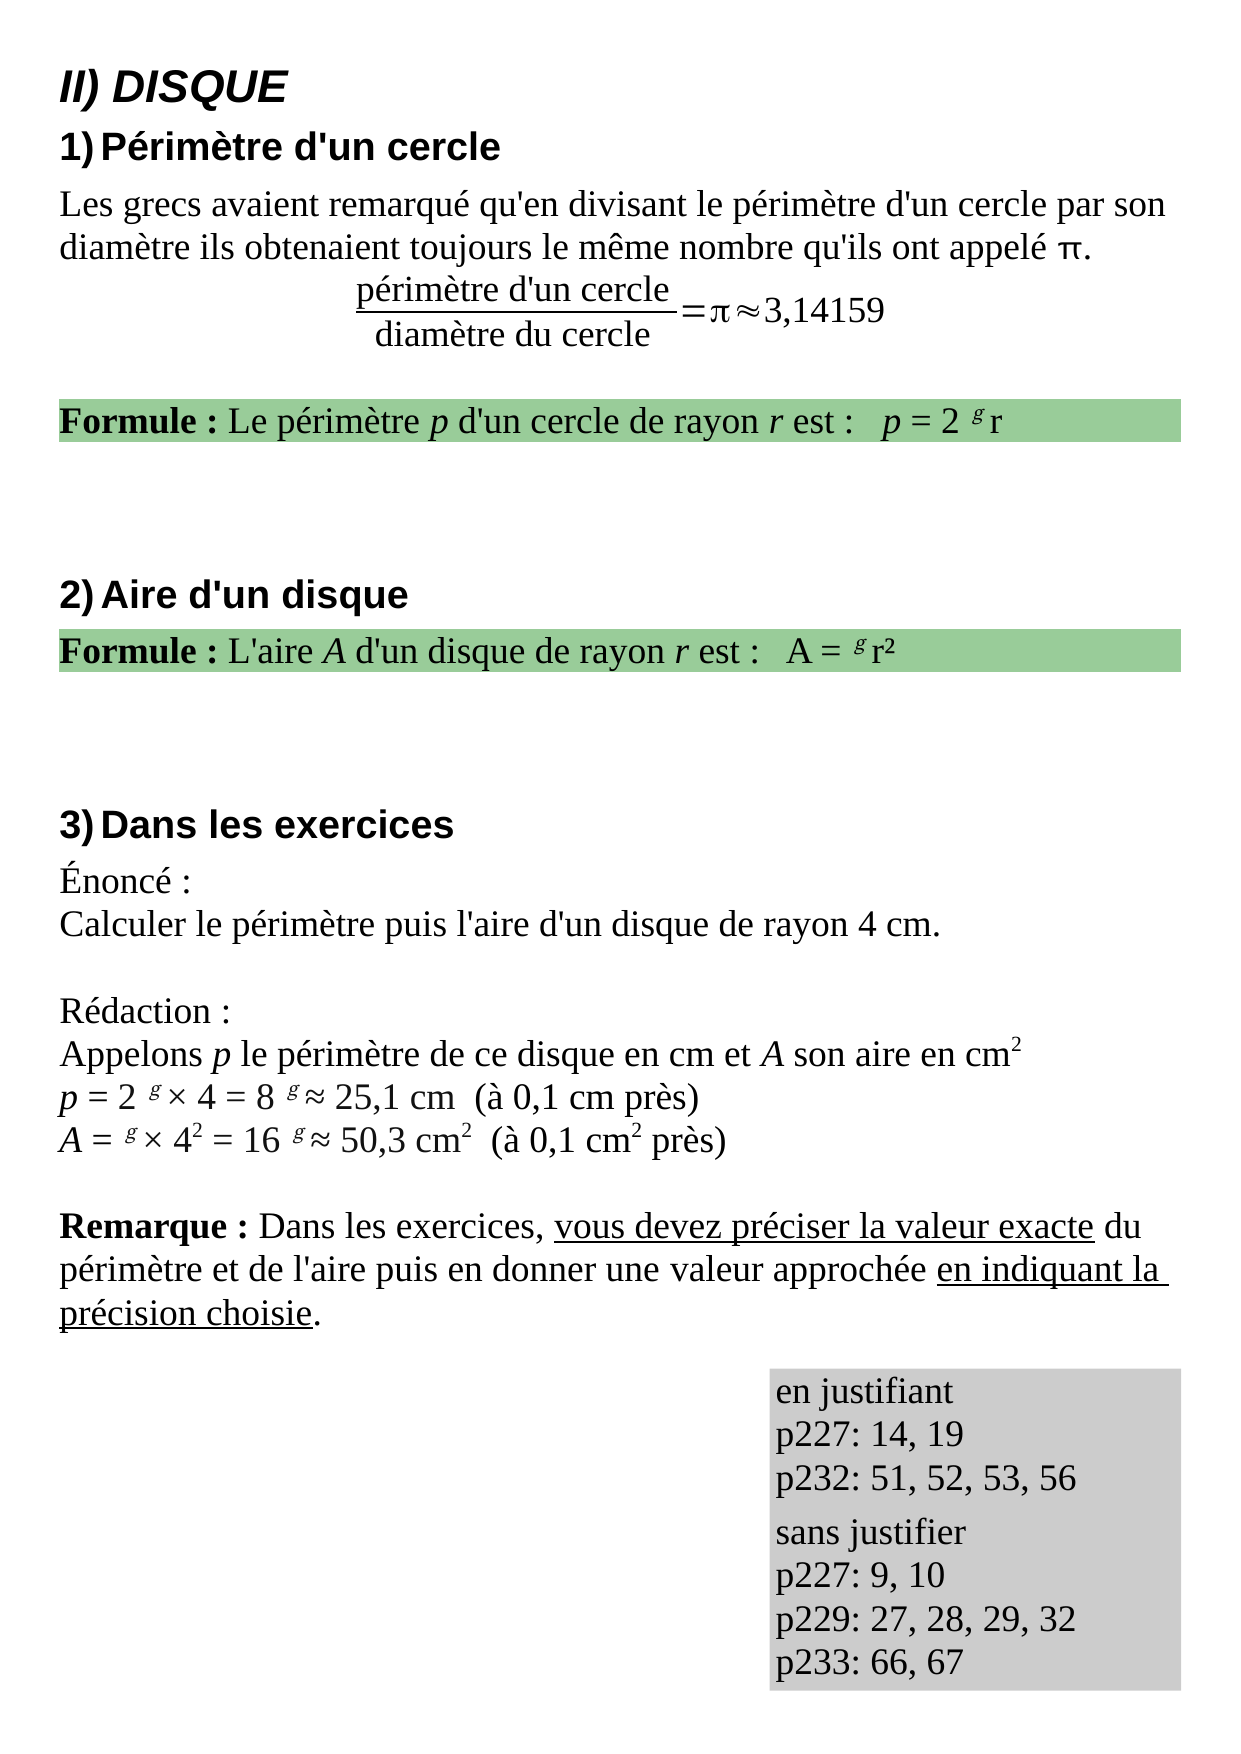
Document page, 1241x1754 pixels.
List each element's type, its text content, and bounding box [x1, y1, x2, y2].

text Calculer le périmètre puis l'aire d'un disque de rayon 4 cm. [59, 902, 1181, 945]
text A =  × 42 = 16  ≈ 50,3 cm2 (à 0,1 cm2 près) [59, 1117, 1181, 1161]
text Remarque : Dans les exercices, vous devez préciser la valeur exacte du périmètre et de l'aire puis en donner une valeur approchée en indiquant la précision choisie. [59, 1204, 1181, 1333]
text p = 2  × 4 = 8  ≈ 25,1 cm (à 0,1 cm près) [59, 1074, 1181, 1117]
text Les grecs avaient remarqué qu'en divisant le périmètre d'un cercle par son diamètre ils obtenaient toujours le même nombre qu'ils ont appelé . [59, 181, 1181, 267]
text Formule : L'aire A d'un disque de rayon r est : A =  r² [59, 629, 1181, 672]
list Dans les exercices [59, 801, 1181, 847]
list Périmètre d'un cercle [59, 123, 1181, 169]
text Appelons p le périmètre de ce disque en cm et A son aire en cm2 [59, 1031, 1181, 1074]
text Formule : Le périmètre p d'un cercle de rayon r est : p = 2  r [59, 399, 1181, 442]
list Aire d'un disque [59, 571, 1181, 617]
text Énoncé : [59, 859, 1181, 902]
list Disque [59, 59, 1181, 112]
text Rédaction : [59, 988, 1181, 1031]
